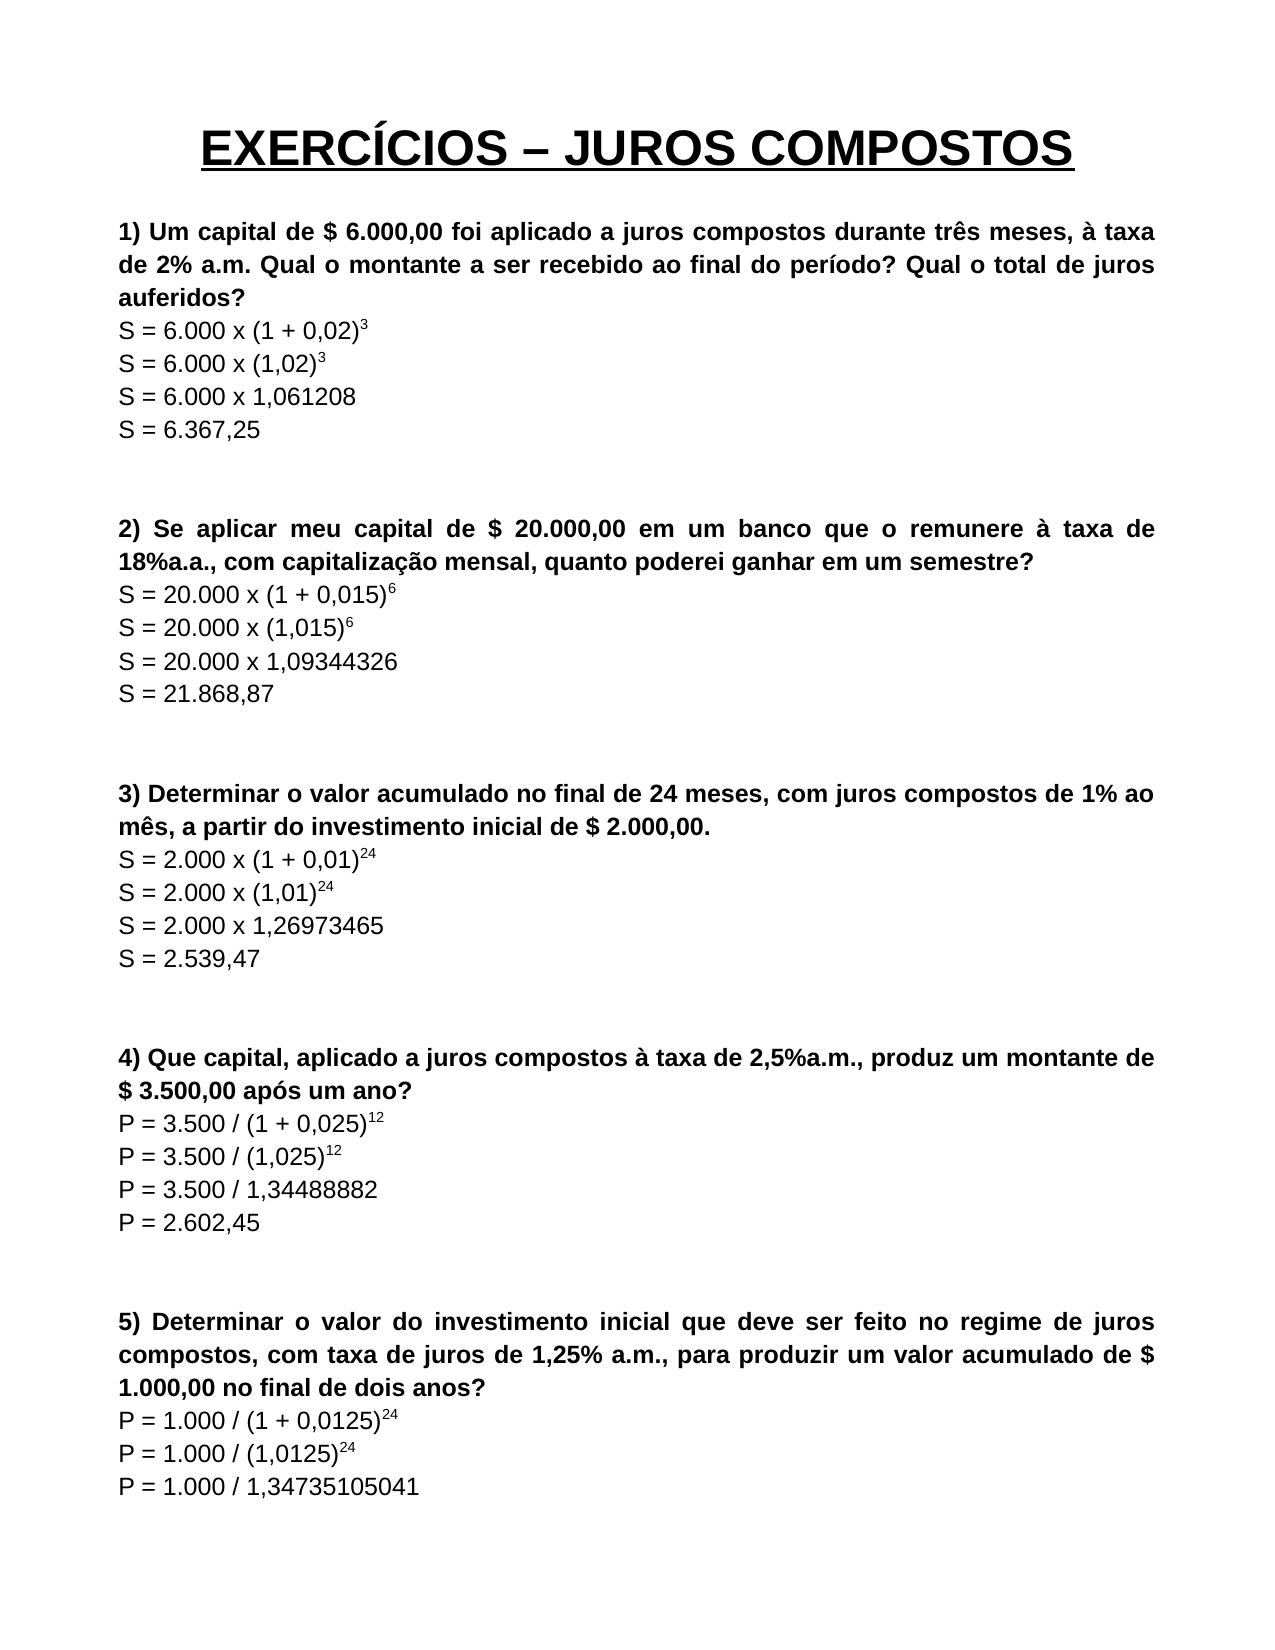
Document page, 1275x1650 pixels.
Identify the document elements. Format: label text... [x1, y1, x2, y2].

text S = 2.539,47 [118, 944, 1157, 972]
text S = 6.000 x 1,061208 [118, 382, 1157, 411]
text S = 2.000 x (1,01)24 [118, 878, 1157, 906]
text 3) Determinar o valor acumulado no final de 24 meses, com juros compostos de 1% ao mês, a partir do investimento inicial de $ 2.000,00. [118, 778, 1157, 840]
text 1) Um capital de $ 6.000,00 foi aplicado a juros compostos durante três meses, à taxa de 2% a.m. Qual o montante a ser recebido ao final do período? Qual o total de juros auferidos? [118, 217, 1157, 312]
text S = 21.868,87 [118, 679, 1157, 708]
text P = 3.500 / (1 + 0,025)12 [118, 1109, 1157, 1137]
text 5) Determinar o valor do investimento inicial que deve ser feito no regime de juros compostos, com taxa de juros de 1,25% a.m., para produzir um valor acumulado de $ 1.000,00 no final de dois anos? [118, 1307, 1157, 1402]
text S = 6.000 x (1,02)3 [118, 349, 1157, 378]
text P = 1.000 / (1,0125)24 [118, 1439, 1157, 1468]
text EXERCÍCIOS – JUROS COMPOSTOS [118, 118, 1157, 176]
text S = 2.000 x 1,26973465 [118, 911, 1157, 939]
text S = 2.000 x (1 + 0,01)24 [118, 844, 1157, 873]
text P = 3.500 / (1,025)12 [118, 1142, 1157, 1171]
text 4) Que capital, aplicado a juros compostos à taxa de 2,5%a.m., produz um montante de $ 3.500,00 após um ano? [118, 1043, 1157, 1104]
text S = 20.000 x (1 + 0,015)6 [118, 580, 1157, 609]
text P = 1.000 / (1 + 0,0125)24 [118, 1406, 1157, 1435]
text S = 20.000 x 1,09344326 [118, 646, 1157, 675]
text S = 20.000 x (1,015)6 [118, 613, 1157, 642]
text P = 2.602,45 [118, 1208, 1157, 1237]
text P = 1.000 / 1,34735105041 [118, 1472, 1157, 1501]
text P = 3.500 / 1,34488882 [118, 1175, 1157, 1203]
text S = 6.367,25 [118, 415, 1157, 444]
text S = 6.000 x (1 + 0,02)3 [118, 316, 1157, 345]
text 2) Se aplicar meu capital de $ 20.000,00 em um banco que o remunere à taxa de 18%a.a., com capitalização mensal, quanto poderei ganhar em um semestre? [118, 514, 1157, 576]
